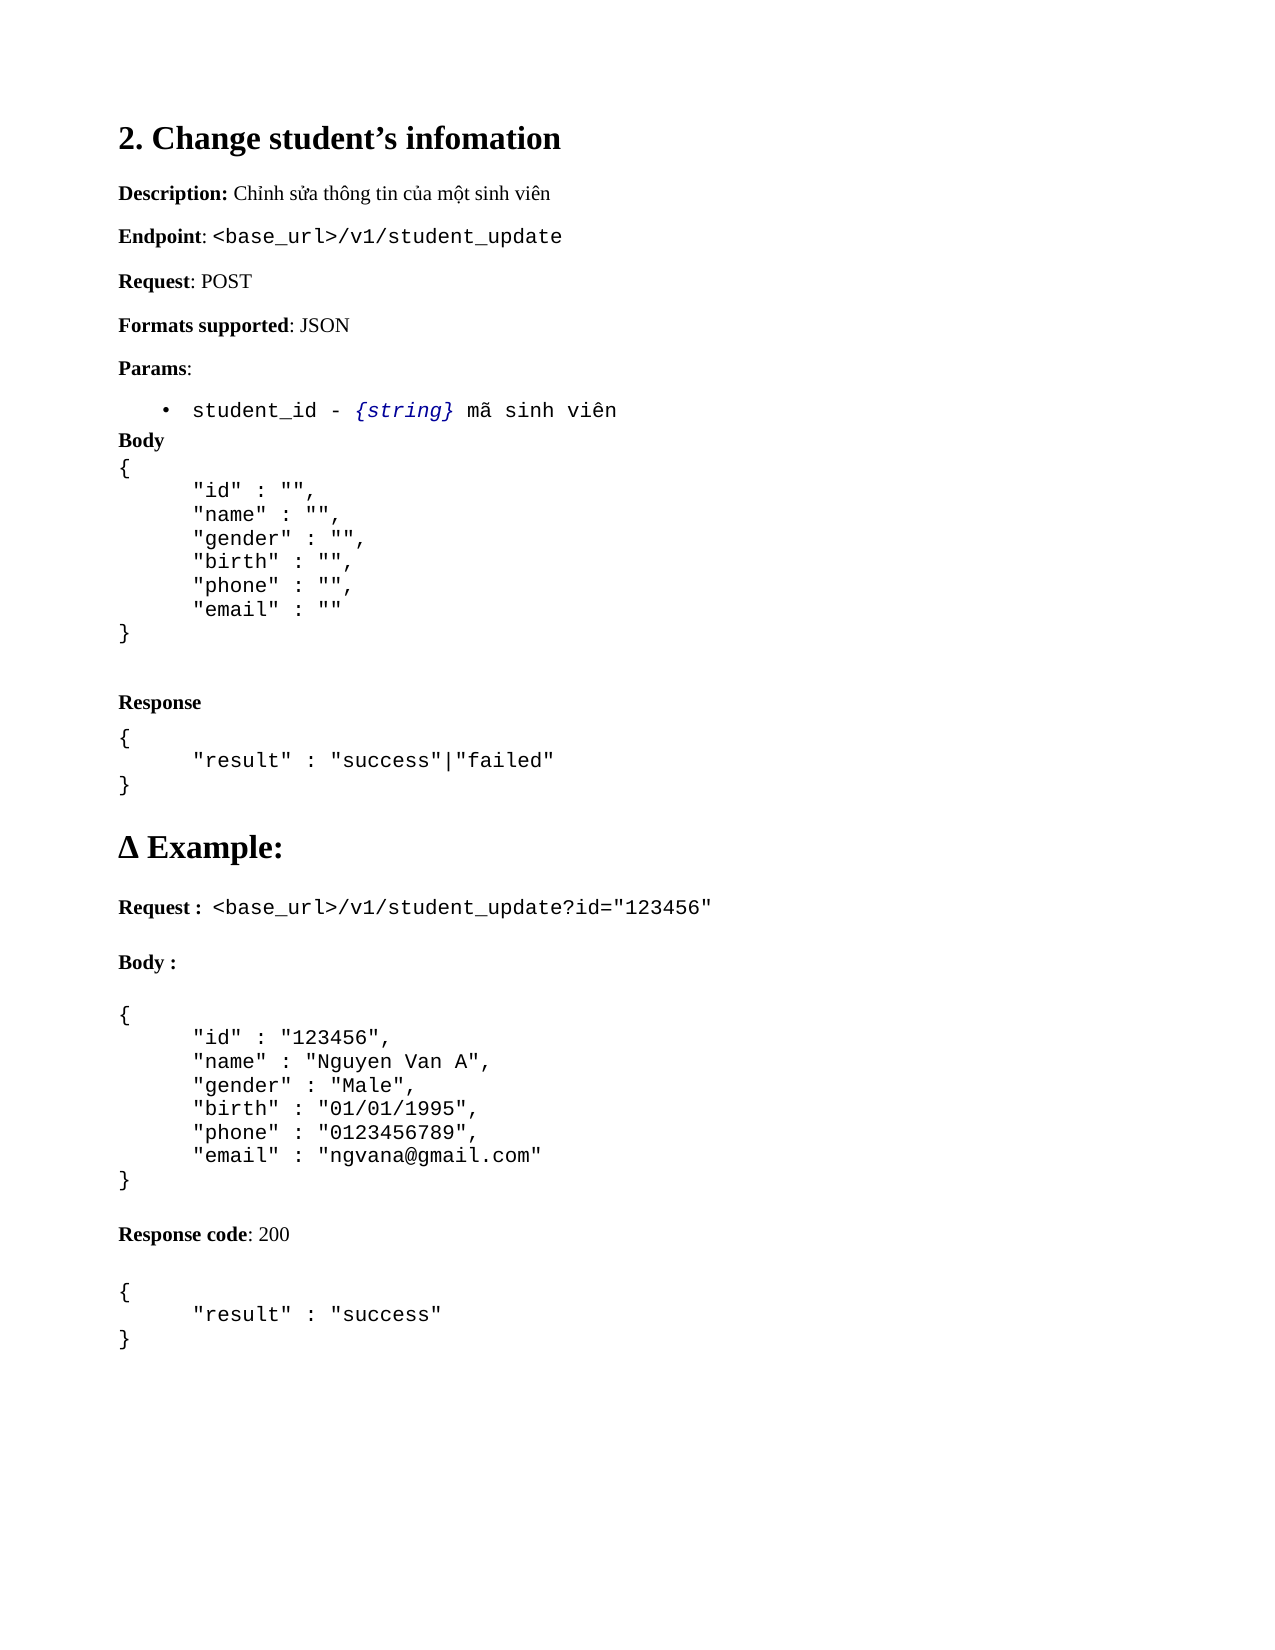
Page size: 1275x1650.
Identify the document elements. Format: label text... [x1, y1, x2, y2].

text "id" : "123456", [118, 1027, 1157, 1051]
text { [118, 1004, 1157, 1027]
text { [118, 727, 1157, 750]
text "birth" : "", [118, 551, 1157, 575]
text "gender" : "Male", [118, 1074, 1157, 1098]
text "result" : "success" [118, 1304, 1157, 1328]
text Body [118, 428, 1157, 452]
text } [118, 1169, 1157, 1193]
text Description: Chỉnh sửa thông tin của một sinh viên [118, 181, 1157, 204]
text "name" : "Nguyen Van A", [118, 1051, 1157, 1074]
text 2. Change student’s infomation [118, 118, 1157, 156]
text Body : [118, 950, 1157, 974]
text ∆ Example: [118, 827, 1157, 865]
text "email" : "ngvana@gmail.com" [118, 1146, 1157, 1169]
text "birth" : "01/01/1995", [118, 1098, 1157, 1122]
text Request : <base_url>/v1/student_update?id="123456" [118, 895, 1157, 921]
text } [118, 1328, 1157, 1352]
text Endpoint: <base_url>/v1/student_update [118, 224, 1157, 250]
text Request: POST [118, 269, 1157, 293]
text Formats supported: JSON [118, 313, 1157, 337]
text "result" : "success"|"failed" [118, 750, 1157, 774]
list student_id - {string} mã sinh viên [162, 400, 1157, 423]
text { [118, 1281, 1157, 1304]
text "phone" : "0123456789", [118, 1122, 1157, 1146]
text "name" : "", [118, 504, 1157, 528]
text "gender" : "", [118, 528, 1157, 551]
text } [118, 622, 1157, 646]
text "phone" : "", [118, 575, 1157, 599]
subtitle Response [118, 690, 1157, 714]
text { [118, 457, 1157, 481]
text Response code: 200 [118, 1222, 1157, 1246]
text "id" : "", [118, 481, 1157, 504]
text Params: [118, 356, 1157, 380]
text } [118, 774, 1157, 798]
text "email" : "" [118, 599, 1157, 622]
